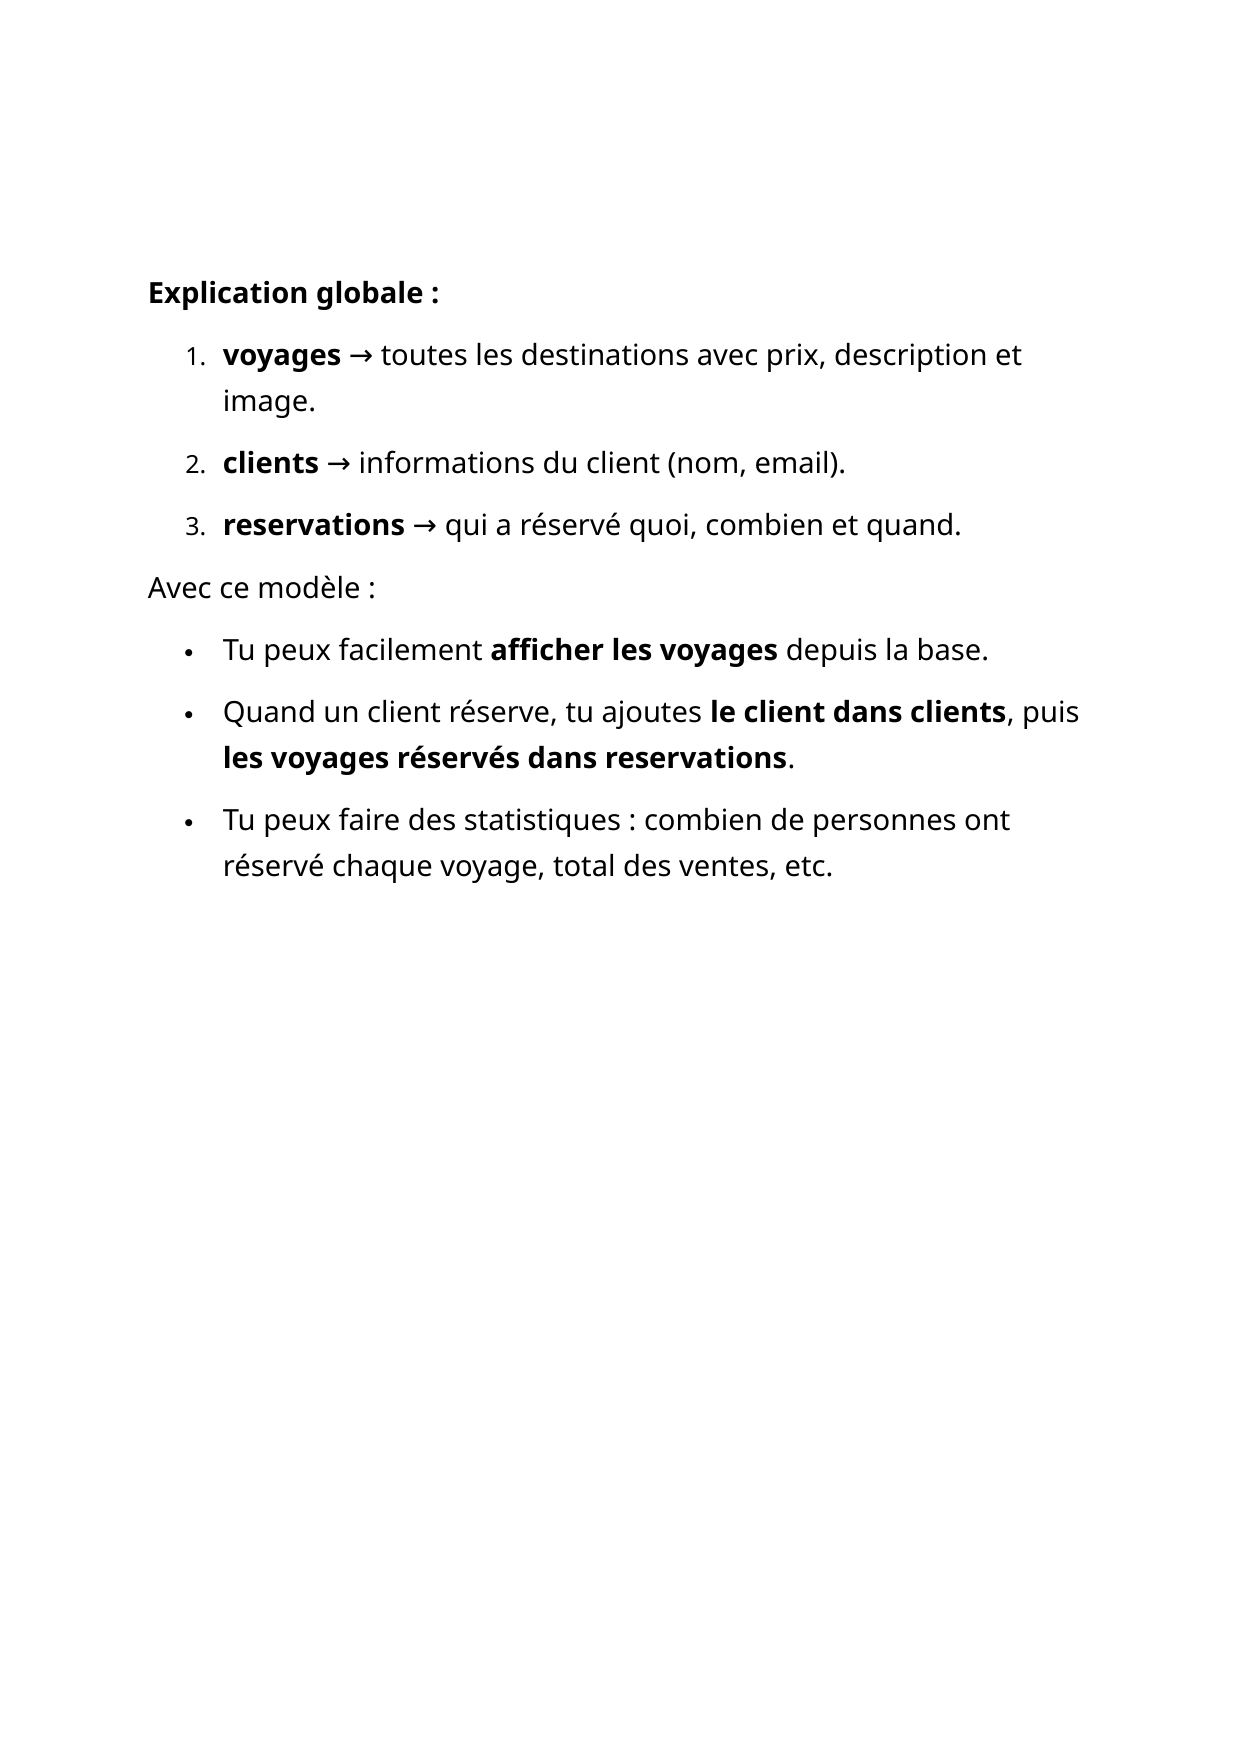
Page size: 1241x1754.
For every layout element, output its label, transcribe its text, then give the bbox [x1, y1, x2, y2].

list reservations → qui a réservé quoi, combien et quand. [185, 505, 1093, 544]
list voyages → toutes les destinations avec prix, description et image. [185, 334, 1093, 420]
list Quand un client réserve, tu ajoutes le client dans clients, puis les voyages réservés dans reservations. [185, 692, 1093, 777]
list Tu peux faire des statistiques : combien de personnes ont réservé chaque voyage, total des ventes, etc. [185, 799, 1093, 885]
list clients → informations du client (nom, email). [185, 442, 1093, 482]
list Tu peux facilement afficher les voyages depuis la base. [185, 629, 1093, 669]
text Avec ce modèle : [148, 567, 1093, 607]
text Explication globale : [148, 272, 1093, 312]
